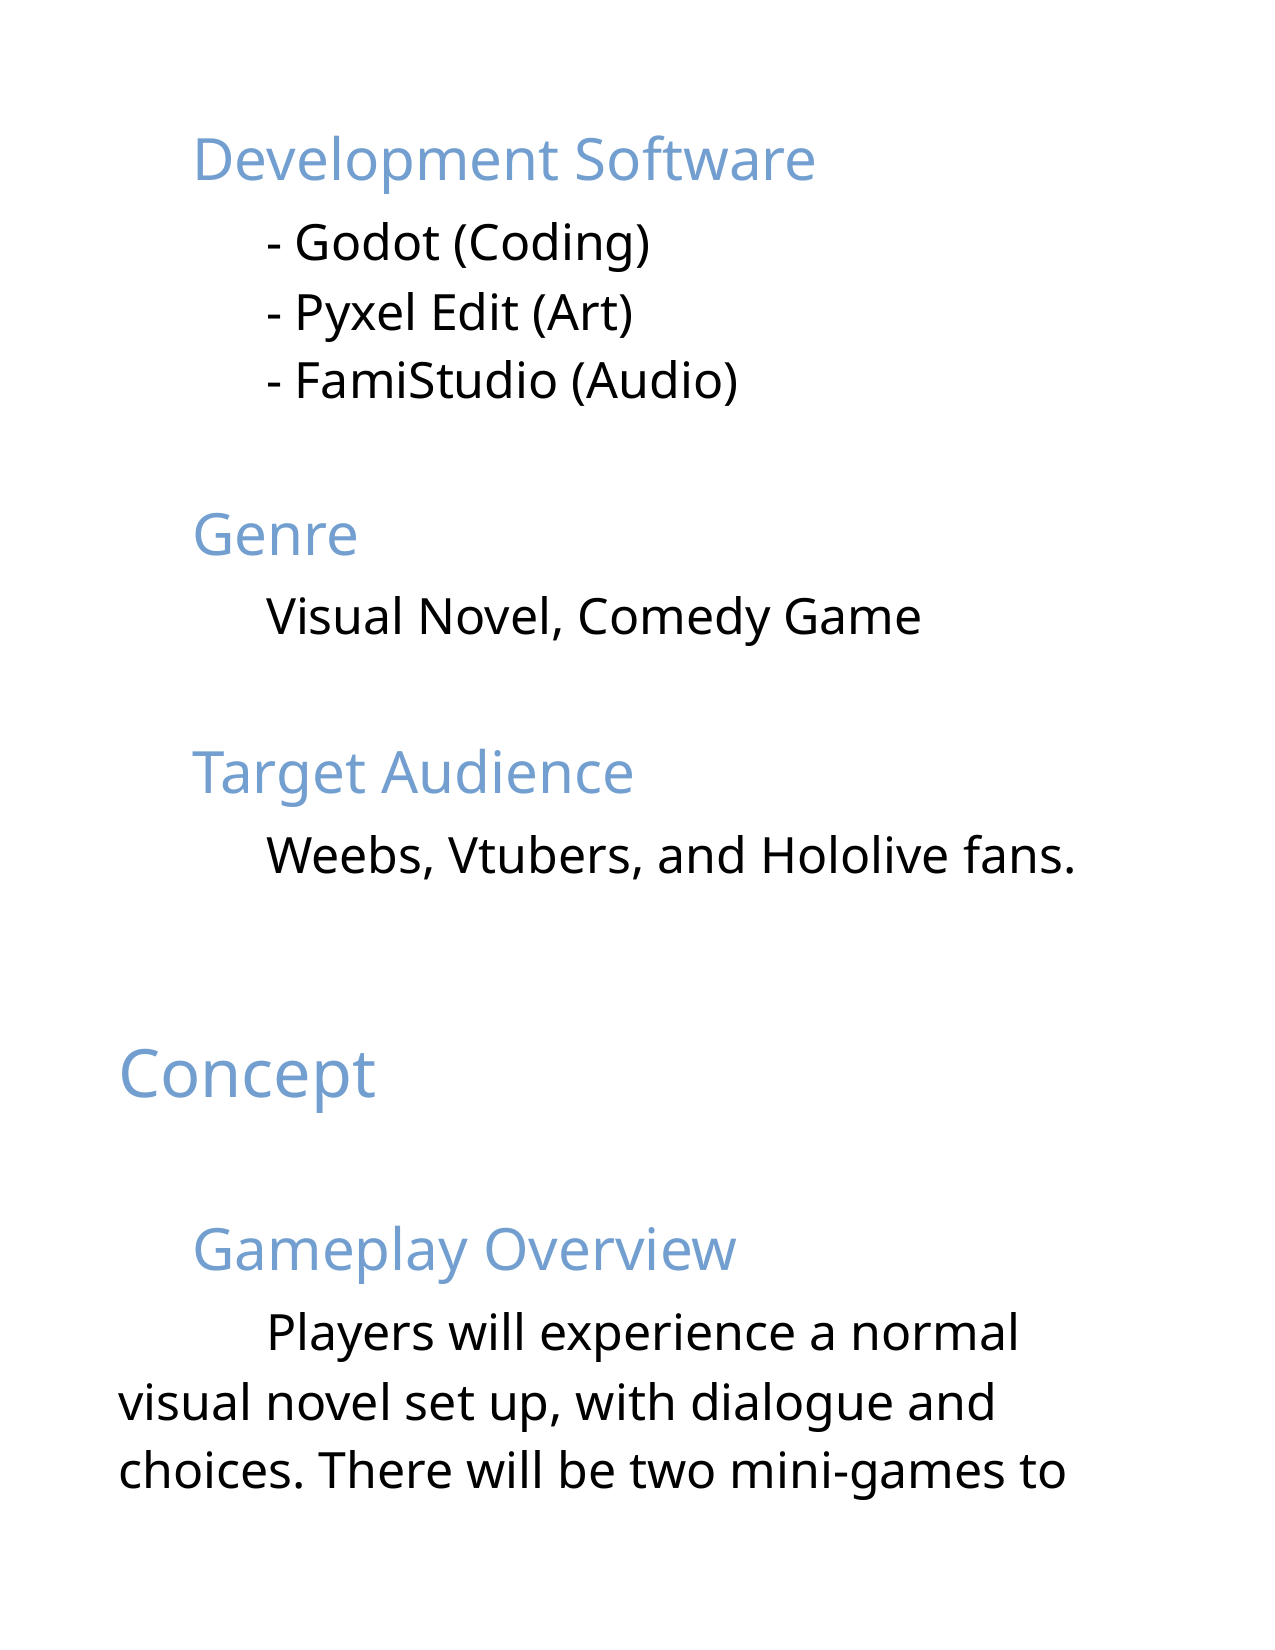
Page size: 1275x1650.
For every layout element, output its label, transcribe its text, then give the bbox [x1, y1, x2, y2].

text Visual Novel, Comedy Game [118, 572, 1157, 652]
text Concept [118, 1026, 1157, 1117]
text Gameplay Overview [118, 1208, 1157, 1288]
text - FamiStudio (Audio) [118, 345, 1157, 413]
text Players will experience a normal visual novel set up, with dialogue and choices. There will be two mini-games to [118, 1288, 1157, 1503]
text Genre [118, 493, 1157, 572]
text - Pyxel Edit (Art) [118, 277, 1157, 345]
text - Godot (Coding) [118, 198, 1157, 277]
text Weebs, Vtubers, and Hololive fans. [118, 811, 1157, 890]
text Target Audience [118, 731, 1157, 811]
text Development Software [118, 118, 1157, 198]
